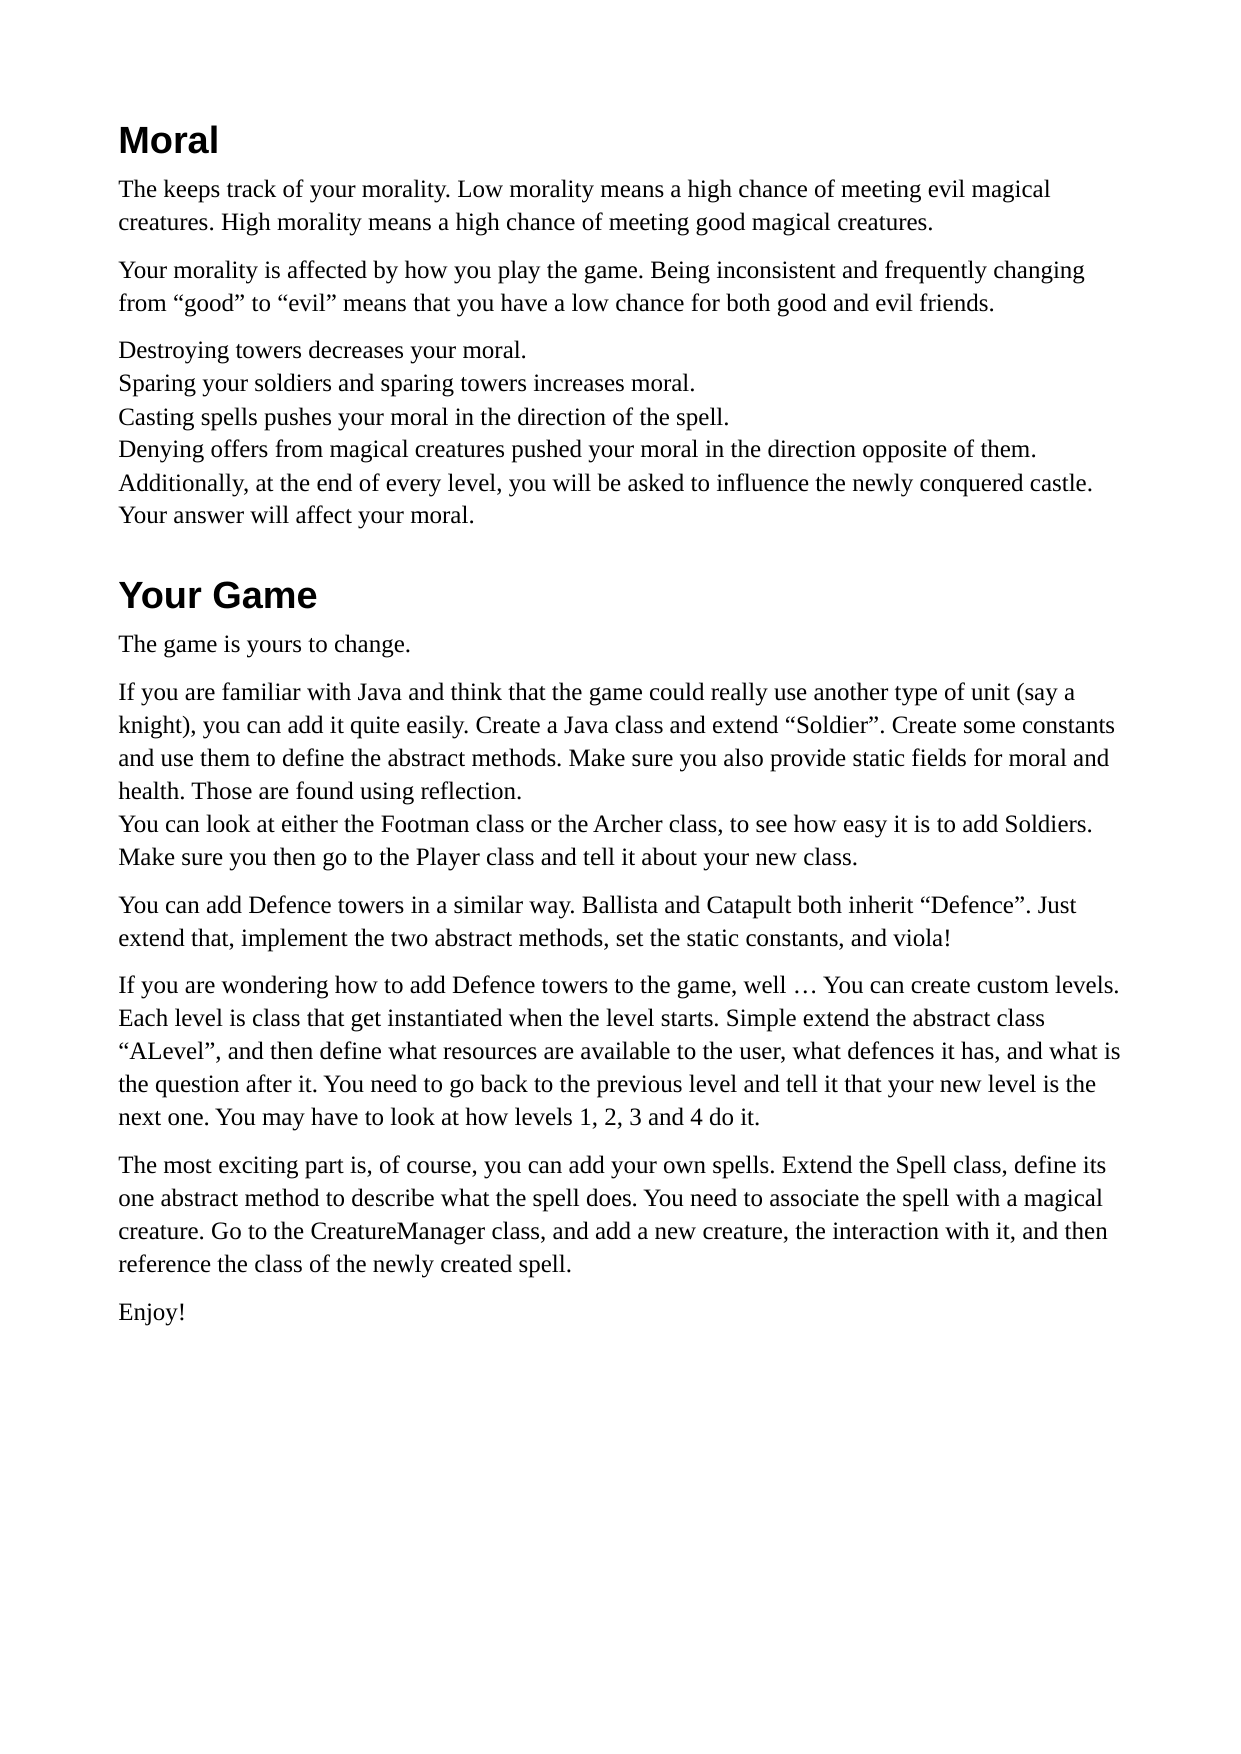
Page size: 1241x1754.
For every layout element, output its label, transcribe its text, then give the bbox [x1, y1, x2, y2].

text Your morality is affected by how you play the game. Being inconsistent and frequently changing from “good” to “evil” means that you have a low chance for both good and evil friends. [118, 255, 1122, 317]
text The most exciting part is, of course, you can add your own spells. Extend the Spell class, define its one abstract method to describe what the spell does. You need to associate the spell with a magical creature. Go to the CreatureManager class, and add a new creature, the interaction with it, and then reference the class of the newly created spell. [118, 1150, 1122, 1278]
text Enjoy! [118, 1297, 1122, 1325]
text If you are familiar with Java and think that the game could really use another type of unit (say a knight), you can add it quite easily. Create a Java class and extend “Soldier”. Create some constants and use them to define the abstract methods. Make sure you also provide static fields for moral and health. Those are found using reflection. You can look at either the Footman class or the Archer class, to see how easy it is to add Soldiers. Make sure you then go to the Player class and tell it about your new class. [118, 677, 1122, 871]
text You can add Defence towers in a similar way. Ballista and Catapult both inherit “Defence”. Just extend that, implement the two abstract methods, set the static constants, and viola! [118, 890, 1122, 951]
subtitle Your Game [118, 573, 1122, 617]
text If you are wondering how to add Defence towers to the game, well … You can create custom levels. Each level is class that get instantiated when the level starts. Simple extend the abstract class “ALevel”, and then define what resources are available to the user, what defences it has, and what is the question after it. You need to go back to the previous level and tell it that your new level is the next one. You may have to look at how levels 1, 2, 3 and 4 do it. [118, 970, 1122, 1131]
text The keeps track of your morality. Low morality means a high chance of meeting evil magical creatures. High morality means a high chance of meeting good magical creatures. [118, 174, 1122, 236]
text Destroying towers decreases your moral. Sparing your soldiers and sparing towers increases moral. Casting spells pushes your moral in the direction of the spell. Denying offers from magical creatures pushed your moral in the direction opposite of them. Additionally, at the end of every level, you will be asked to influence the newly conquered castle. Your answer will affect your moral. [118, 336, 1122, 529]
subtitle Moral [118, 118, 1122, 162]
text The game is yours to change. [118, 629, 1122, 658]
